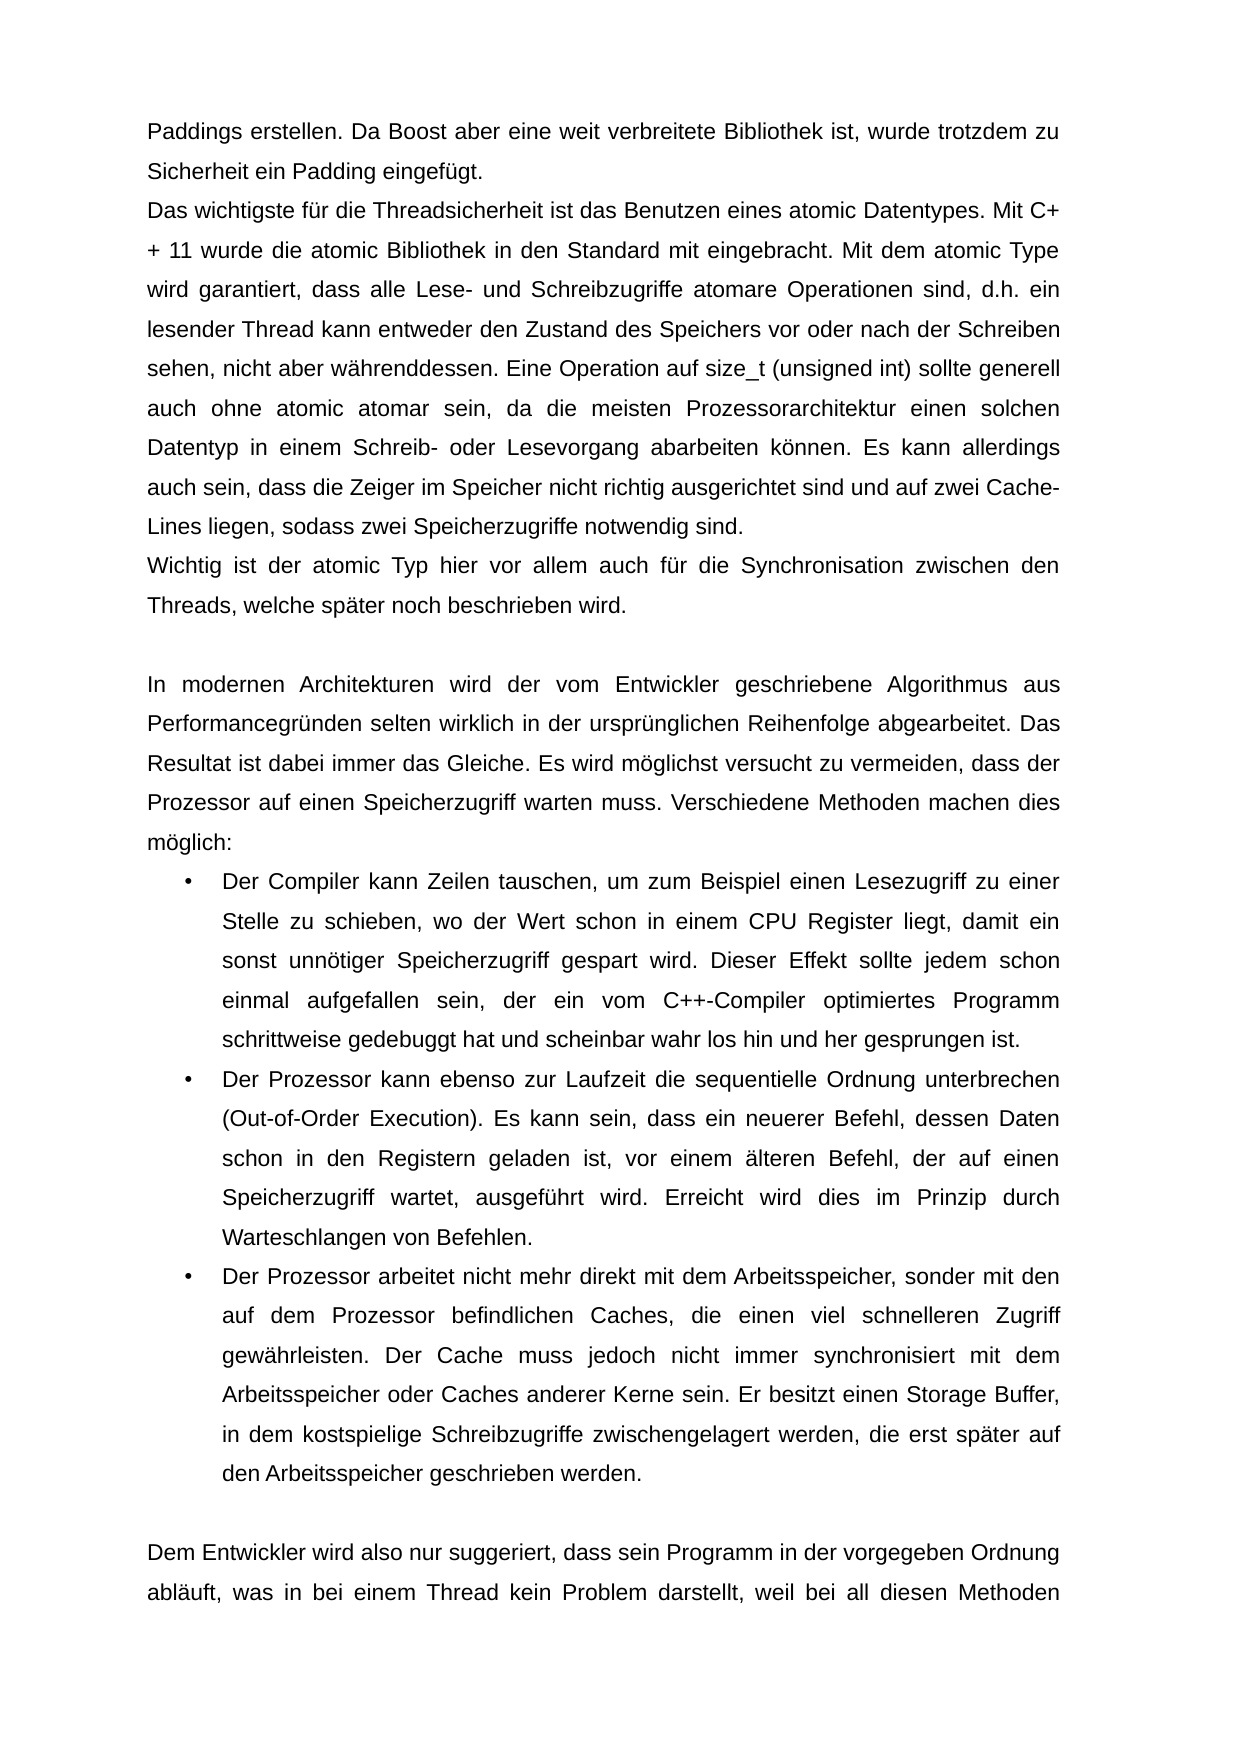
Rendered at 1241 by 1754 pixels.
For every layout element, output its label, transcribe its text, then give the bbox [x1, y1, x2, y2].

list Der Compiler kann Zeilen tauschen, um zum Beispiel einen Lesezugriff zu einer Stelle zu schieben, wo der Wert schon in einem CPU Register liegt, damit ein sonst unnötiger Speicherzugriff gespart wird. Dieser Effekt sollte jedem schon einmal aufgefallen sein, der ein vom C++-Compiler optimiertes Programm schrittweise gedebuggt hat und scheinbar wahr los hin und her gesprungen ist. [184, 868, 1061, 1052]
text Dem Entwickler wird also nur suggeriert, dass sein Programm in der vorgegeben Ordnung abläuft, was in bei einem Thread kein Problem darstellt, weil bei all diesen Methoden [147, 1539, 1061, 1605]
list Der Prozessor arbeitet nicht mehr direkt mit dem Arbeitsspeicher, sonder mit den auf dem Prozessor befindlichen Caches, die einen viel schnelleren Zugriff gewährleisten. Der Cache muss jedoch nicht immer synchronisiert mit dem Arbeitsspeicher oder Caches anderer Kerne sein. Er besitzt einen Storage Buffer, in dem kostspielige Schreibzugriffe zwischengelagert werden, die erst später auf den Arbeitsspeicher geschrieben werden. [184, 1263, 1061, 1487]
text Paddings erstellen. Da Boost aber eine weit verbreitete Bibliothek ist, wurde trotzdem zu Sicherheit ein Padding eingefügt. [147, 118, 1061, 184]
list Der Prozessor kann ebenso zur Laufzeit die sequentielle Ordnung unterbrechen (Out-of-Order Execution). Es kann sein, dass ein neuerer Befehl, dessen Daten schon in den Registern geladen ist, vor einem älteren Befehl, der auf einen Speicherzugriff wartet, ausgeführt wird. Erreicht wird dies im Prinzip durch Warteschlangen von Befehlen. [184, 1066, 1061, 1250]
text In modernen Architekturen wird der vom Entwickler geschriebene Algorithmus aus Performancegründen selten wirklich in der ursprünglichen Reihenfolge abgearbeitet. Das Resultat ist dabei immer das Gleiche. Es wird möglichst versucht zu vermeiden, dass der Prozessor auf einen Speicherzugriff warten muss. Verschiedene Methoden machen dies möglich: [147, 671, 1061, 855]
text Wichtig ist der atomic Typ hier vor allem auch für die Synchronisation zwischen den Threads, welche später noch beschrieben wird. [147, 552, 1061, 618]
text Das wichtigste für die Threadsicherheit ist das Benutzen eines atomic Datentypes. Mit C++ 11 wurde die atomic Bibliothek in den Standard mit eingebracht. Mit dem atomic Type wird garantiert, dass alle Lese- und Schreibzugriffe atomare Operationen sind, d.h. ein lesender Thread kann entweder den Zustand des Speichers vor oder nach der Schreiben sehen, nicht aber währenddessen. Eine Operation auf size_t (unsigned int) sollte generell auch ohne atomic atomar sein, da die meisten Prozessorarchitektur einen solchen Datentyp in einem Schreib- oder Lesevorgang abarbeiten können. Es kann allerdings auch sein, dass die Zeiger im Speicher nicht richtig ausgerichtet sind und auf zwei Cache-Lines liegen, sodass zwei Speicherzugriffe notwendig sind. [147, 197, 1061, 539]
